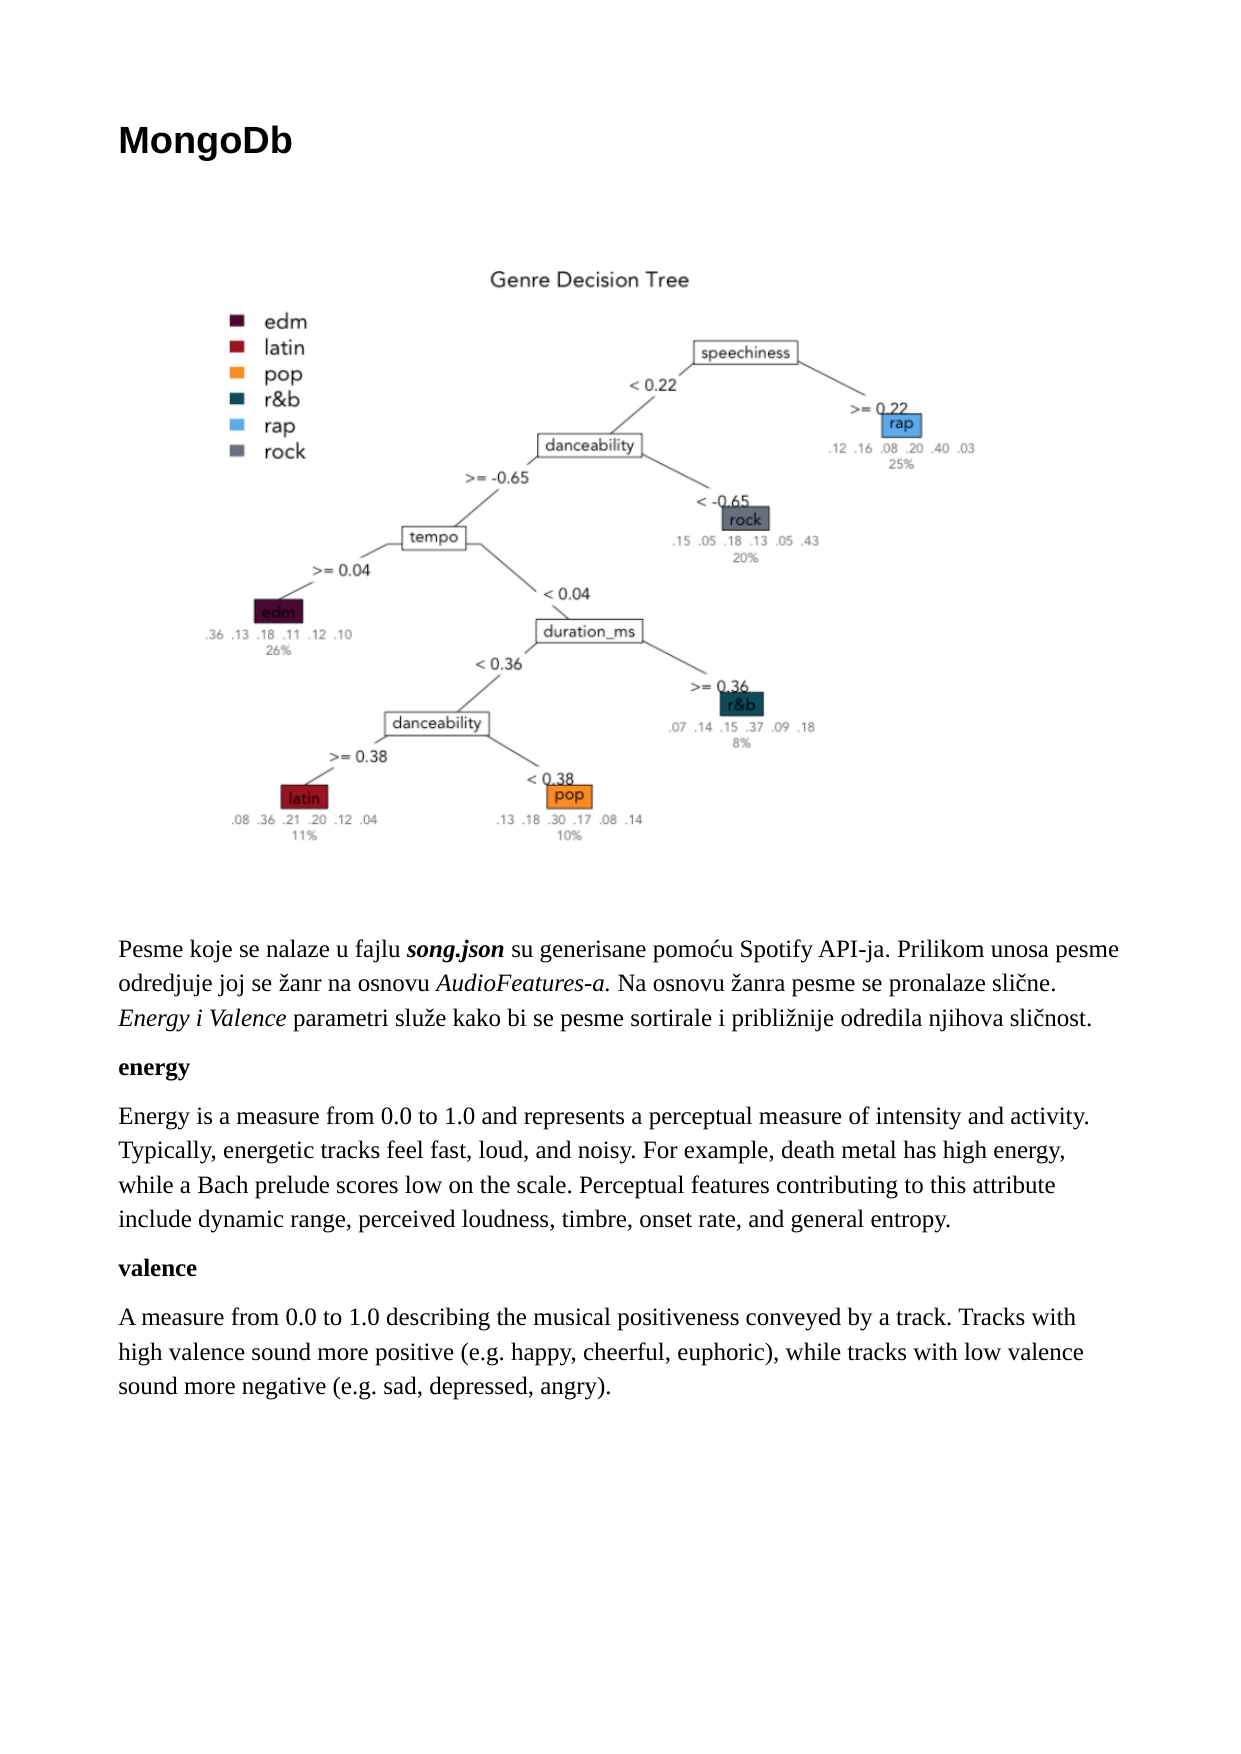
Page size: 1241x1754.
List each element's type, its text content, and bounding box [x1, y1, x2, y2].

picture [168, 239, 1031, 883]
text A measure from 0.0 to 1.0 describing the musical positiveness conveyed by a track. Tracks with high valence sound more positive (e.g. happy, cheerful, euphoric), while tracks with low valence sound more negative (e.g. sad, depressed, angry). [118, 1302, 1122, 1400]
text Pesme koje se nalaze u fajlu song.json su generisane pomoću Spotify API-ja. Prilikom unosa pesme odredjuje joj se žanr na osnovu AudioFeatures-a. Na osnovu žanra pesme se pronalaze slične. Energy i Valence parametri služe kako bi se pesme sortirale i približnije odredila njihova sličnost. [118, 934, 1122, 1031]
subtitle MongoDb [118, 118, 1122, 162]
text Energy is a measure from 0.0 to 1.0 and represents a perceptual measure of intensity and activity. Typically, energetic tracks feel fast, loud, and noisy. For example, death metal has high energy, while a Bach prelude scores low on the scale. Perceptual features contributing to this attribute include dynamic range, perceived loudness, timbre, onset rate, and general entropy. [118, 1101, 1122, 1233]
text valence [118, 1253, 1122, 1282]
text energy [118, 1052, 1122, 1080]
